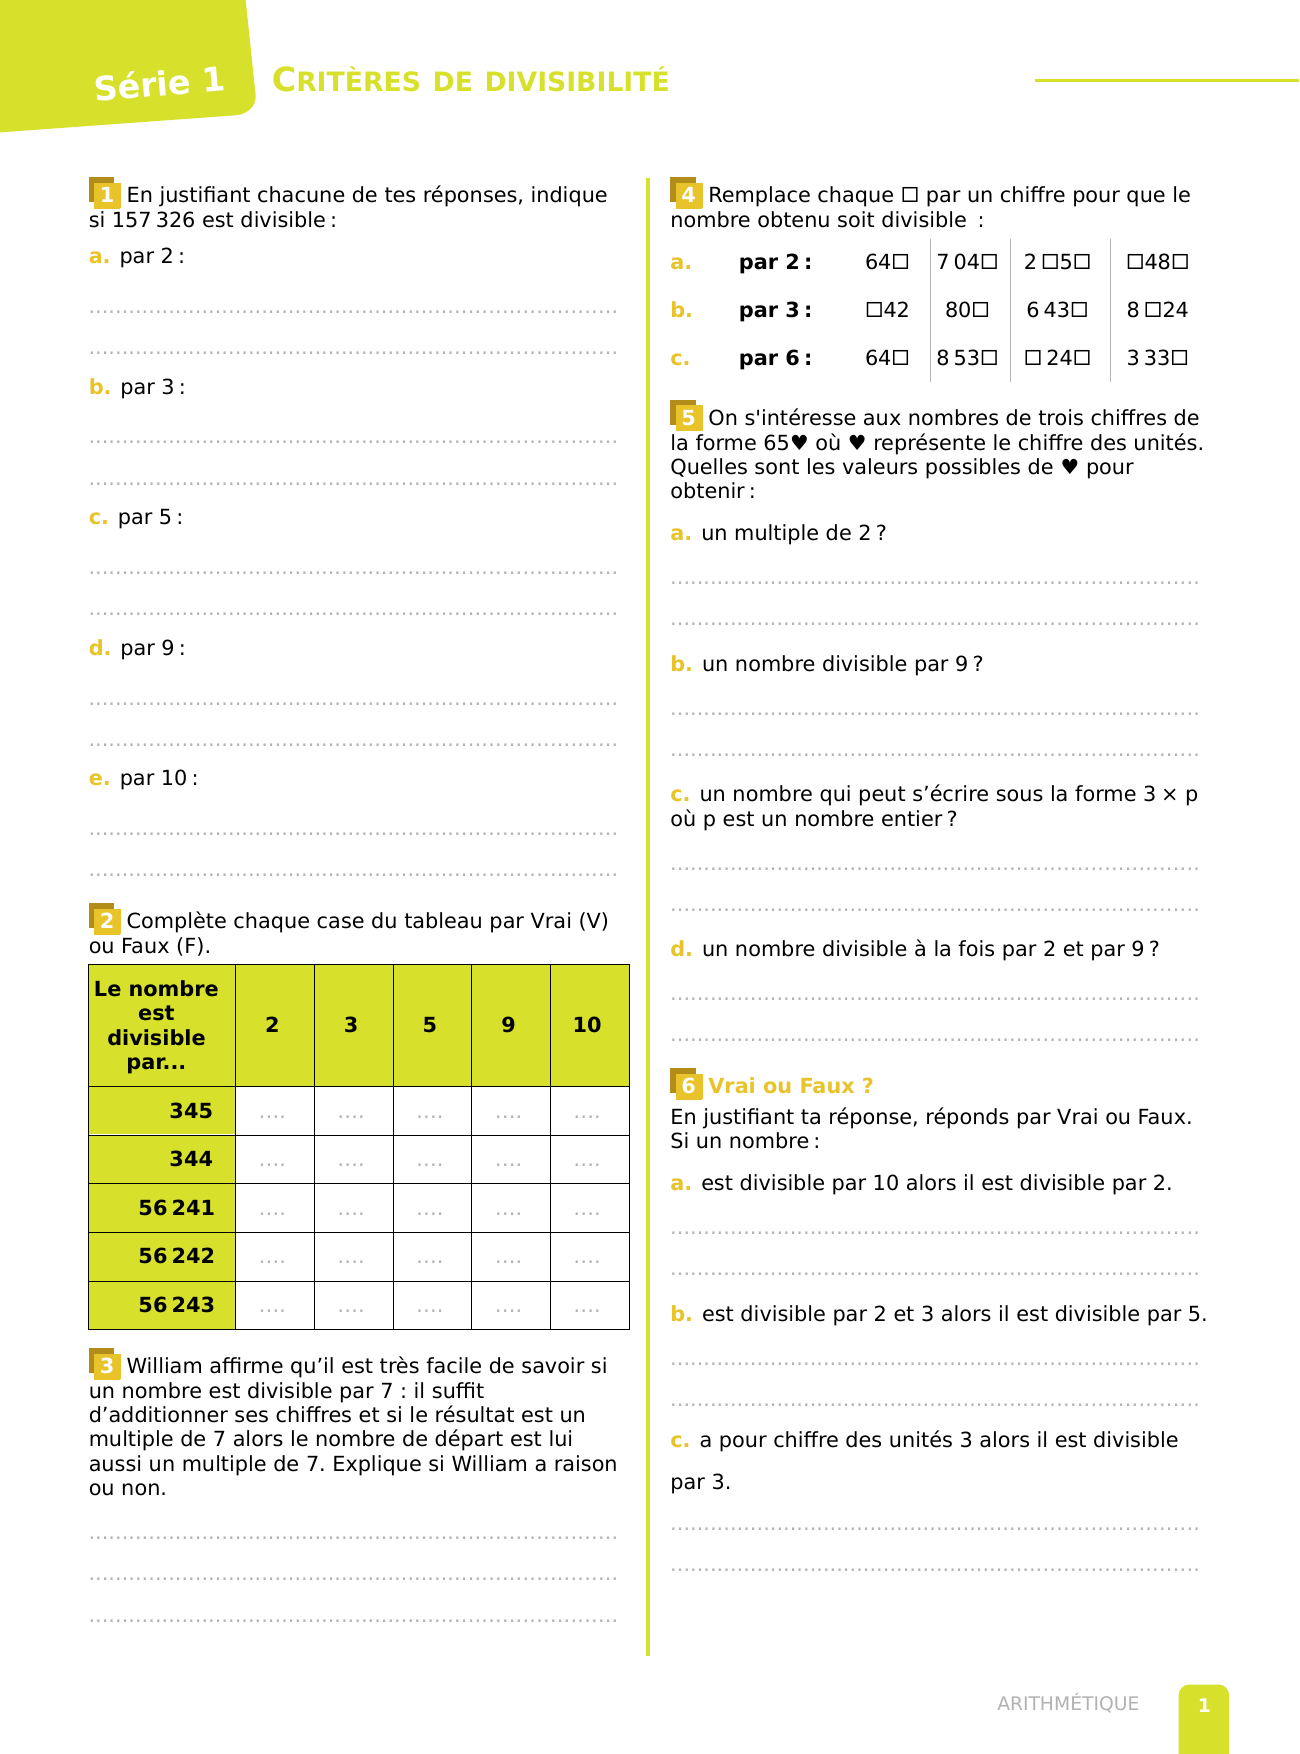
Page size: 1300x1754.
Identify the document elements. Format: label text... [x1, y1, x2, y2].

table_header 5 [394, 965, 471, 1086]
table_cell …. [236, 1087, 314, 1134]
subtitle un nombre divisible à la fois par 2 et par 9 ? [670, 937, 1211, 962]
table_cell …. [551, 1282, 629, 1329]
table_cell …. [236, 1282, 314, 1329]
table_cell …. [472, 1233, 550, 1281]
table_cell …. [315, 1233, 393, 1281]
list par 9 : [88, 636, 629, 660]
table_cell …. [472, 1282, 550, 1329]
table_cell …. [472, 1184, 550, 1232]
table_cell …. [236, 1233, 314, 1281]
table_cell …. [236, 1136, 314, 1183]
table_header 7 04 [931, 239, 1010, 286]
table_cell …. [551, 1136, 629, 1183]
table_header 64 [850, 239, 930, 286]
subtitle En justifiant chacune de tes réponses, indique si 157 326 est divisible : [88, 177, 629, 232]
table_header [670, 286, 707, 334]
table_cell 56 241 [89, 1184, 235, 1232]
table_header par 6 : [707, 334, 850, 382]
table_header  24 [1011, 334, 1110, 382]
subtitle Vrai ou Faux ? [696, 1068, 1211, 1099]
table_cell …. [551, 1087, 629, 1134]
table_header 80 [931, 286, 1010, 334]
subtitle est divisible par 10 alors il est divisible par 2. [670, 1171, 1211, 1195]
table_header 48 [1111, 239, 1211, 286]
subtitle est divisible par 2 et 3 alors il est divisible par 5. [670, 1302, 1211, 1326]
list par 3 : [88, 375, 629, 399]
table_cell …. [315, 1184, 393, 1232]
table_header [670, 239, 707, 286]
table_cell …. [394, 1087, 471, 1134]
table_header 3 [315, 965, 393, 1086]
table_header Le nombre est divisible par... [89, 965, 235, 1086]
subtitle Complète chaque case du tableau par Vrai (V) ou Faux (F). [88, 903, 629, 958]
table_cell …. [551, 1184, 629, 1232]
subtitle On s'intéresse aux nombres de trois chiffres de la forme 65♥ où ♥ représente le chiffre des unités. Quelles sont les valeurs possibles de ♥ pour obtenir : [670, 399, 1211, 503]
table_header 8 24 [1111, 286, 1211, 334]
subtitle un nombre divisible par 9 ? [670, 652, 1211, 676]
table_cell …. [472, 1136, 550, 1183]
table_cell 56 243 [89, 1282, 235, 1329]
subtitle un multiple de 2 ? [670, 521, 1211, 545]
list par 2 : [88, 244, 629, 268]
table_header 9 [472, 965, 550, 1086]
table_header 6 43 [1011, 286, 1110, 334]
subtitle En justifiant ta réponse, réponds par Vrai ou Faux. Si un nombre : [670, 1105, 1205, 1153]
table_header 42 [850, 286, 930, 334]
table_header [670, 334, 707, 382]
subtitle Remplace chaque  par un chiffre pour que le nombre obtenu soit divisible : [670, 177, 1211, 232]
table_header par 2 : [707, 239, 850, 286]
table_cell …. [551, 1233, 629, 1281]
table_cell …. [315, 1087, 393, 1134]
list par 10 : [88, 766, 629, 791]
table_header 64 [850, 334, 930, 382]
table_header 8 53 [931, 334, 1010, 382]
table_header par 3 : [707, 286, 850, 334]
table_header 2 5 [1011, 239, 1110, 286]
table_cell 345 [89, 1087, 235, 1134]
table_cell …. [394, 1233, 471, 1281]
list par 5 : [88, 505, 629, 529]
table_header 10 [551, 965, 629, 1086]
subtitle William affirme qu’il est très facile de savoir si un nombre est divisible par 7 : il suffit d’additionner ses chiffres et si le résultat est un multiple de 7 alors le nombre de départ est lui aussi un multiple de 7. Explique si William a raison ou non. [88, 1348, 629, 1500]
table_cell 56 242 [89, 1233, 235, 1281]
table_cell …. [394, 1136, 471, 1183]
table_cell …. [394, 1282, 471, 1329]
subtitle un nombre qui peut s’écrire sous la forme 3 × p où p est un nombre entier ? [670, 782, 1211, 831]
table_cell 344 [89, 1136, 235, 1183]
table_cell …. [394, 1184, 471, 1232]
list a pour chiffre des unités 3 alors il est divisible par 3. [670, 1415, 1211, 1497]
table_cell …. [315, 1136, 393, 1183]
table_cell …. [315, 1282, 393, 1329]
table_header 2 [236, 965, 314, 1086]
table_header 3 33 [1111, 334, 1211, 382]
table_cell …. [472, 1087, 550, 1134]
table_cell …. [236, 1184, 314, 1232]
